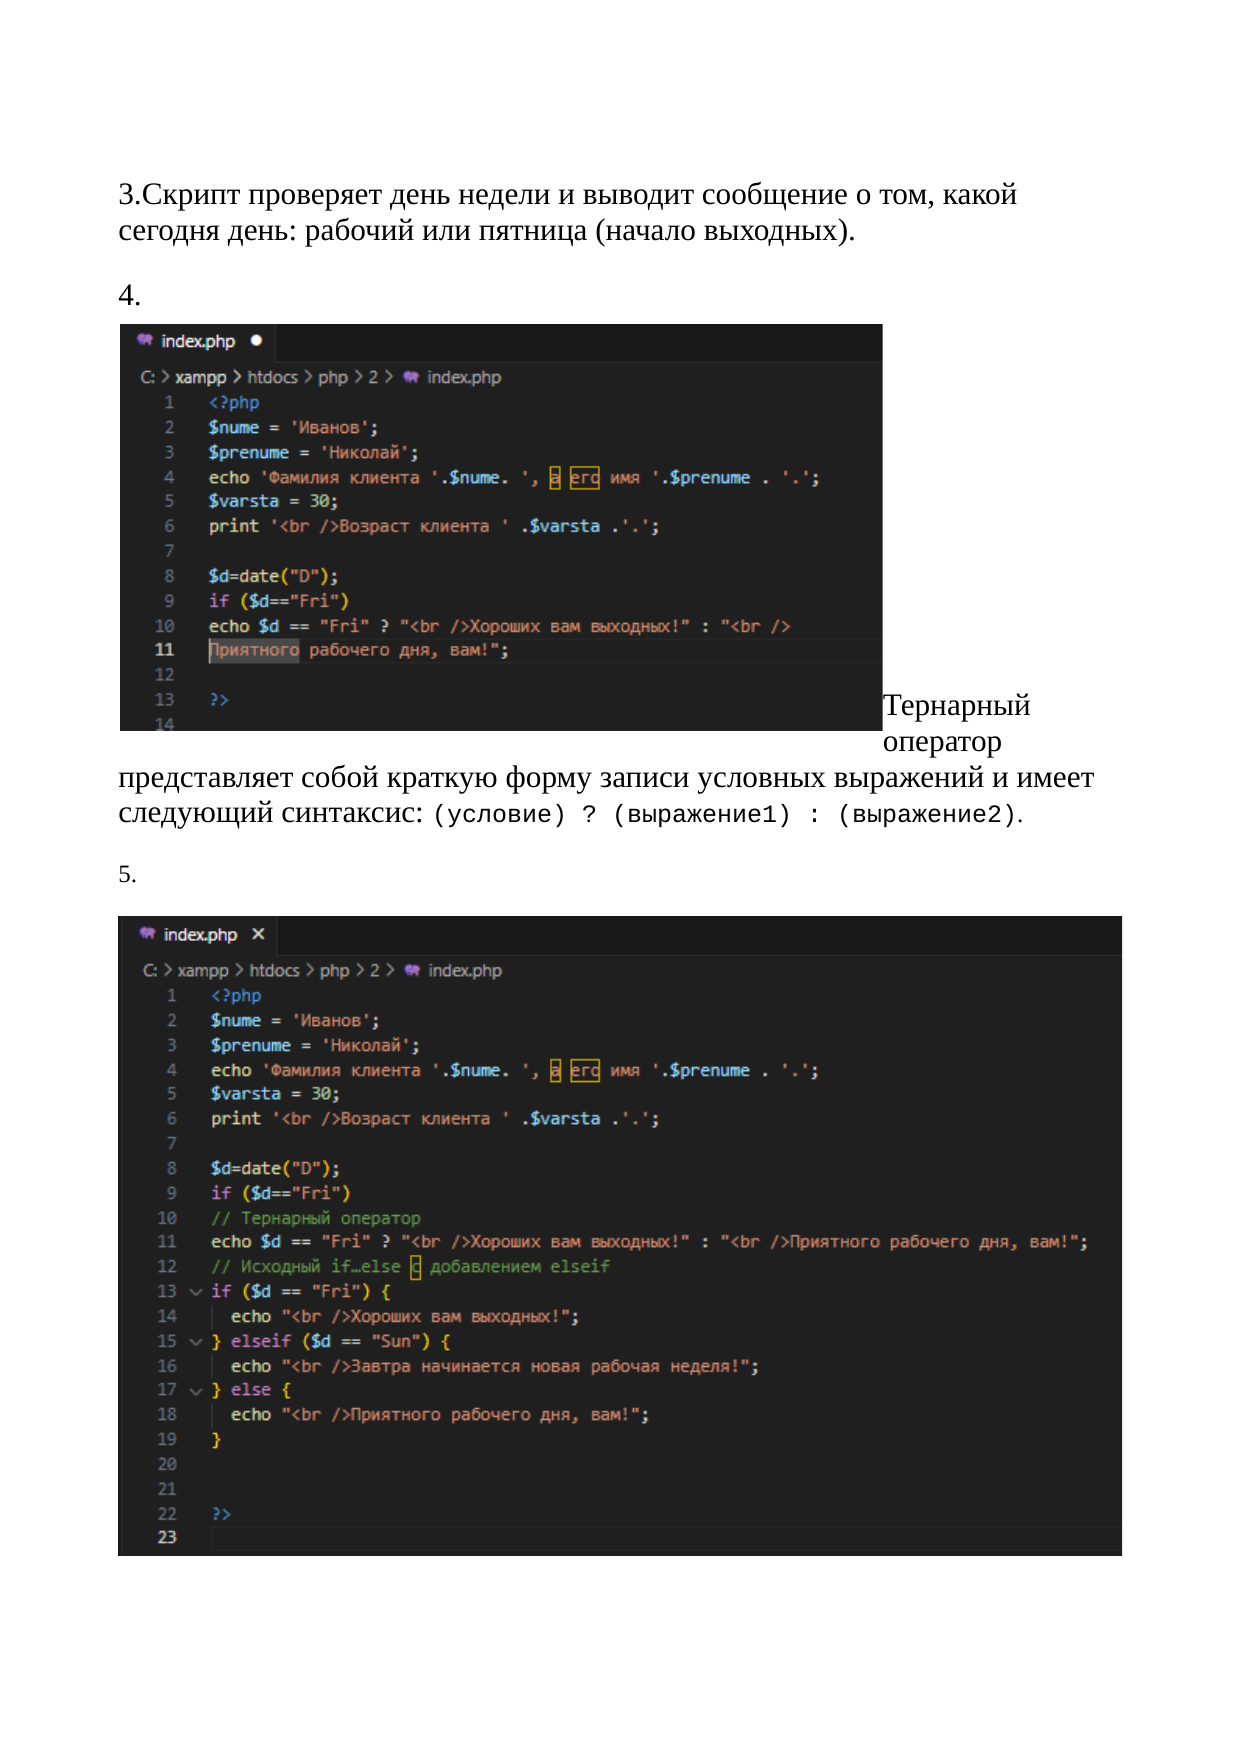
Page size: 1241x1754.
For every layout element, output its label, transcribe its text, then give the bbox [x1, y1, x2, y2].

text 5. [118, 859, 1122, 888]
picture [120, 324, 883, 731]
text 3.Скрипт проверяет день недели и выводит сообщение о том, какой сегодня день: рабочий или пятница (начало выходных). [118, 176, 1122, 247]
text Тернарный оператор представляет собой краткую форму записи условных выражений и имеет следующий синтаксис: (условие) ? (выражение1) : (выражение2). [118, 686, 1122, 830]
picture [118, 916, 1123, 1556]
text 4. [118, 276, 1122, 312]
